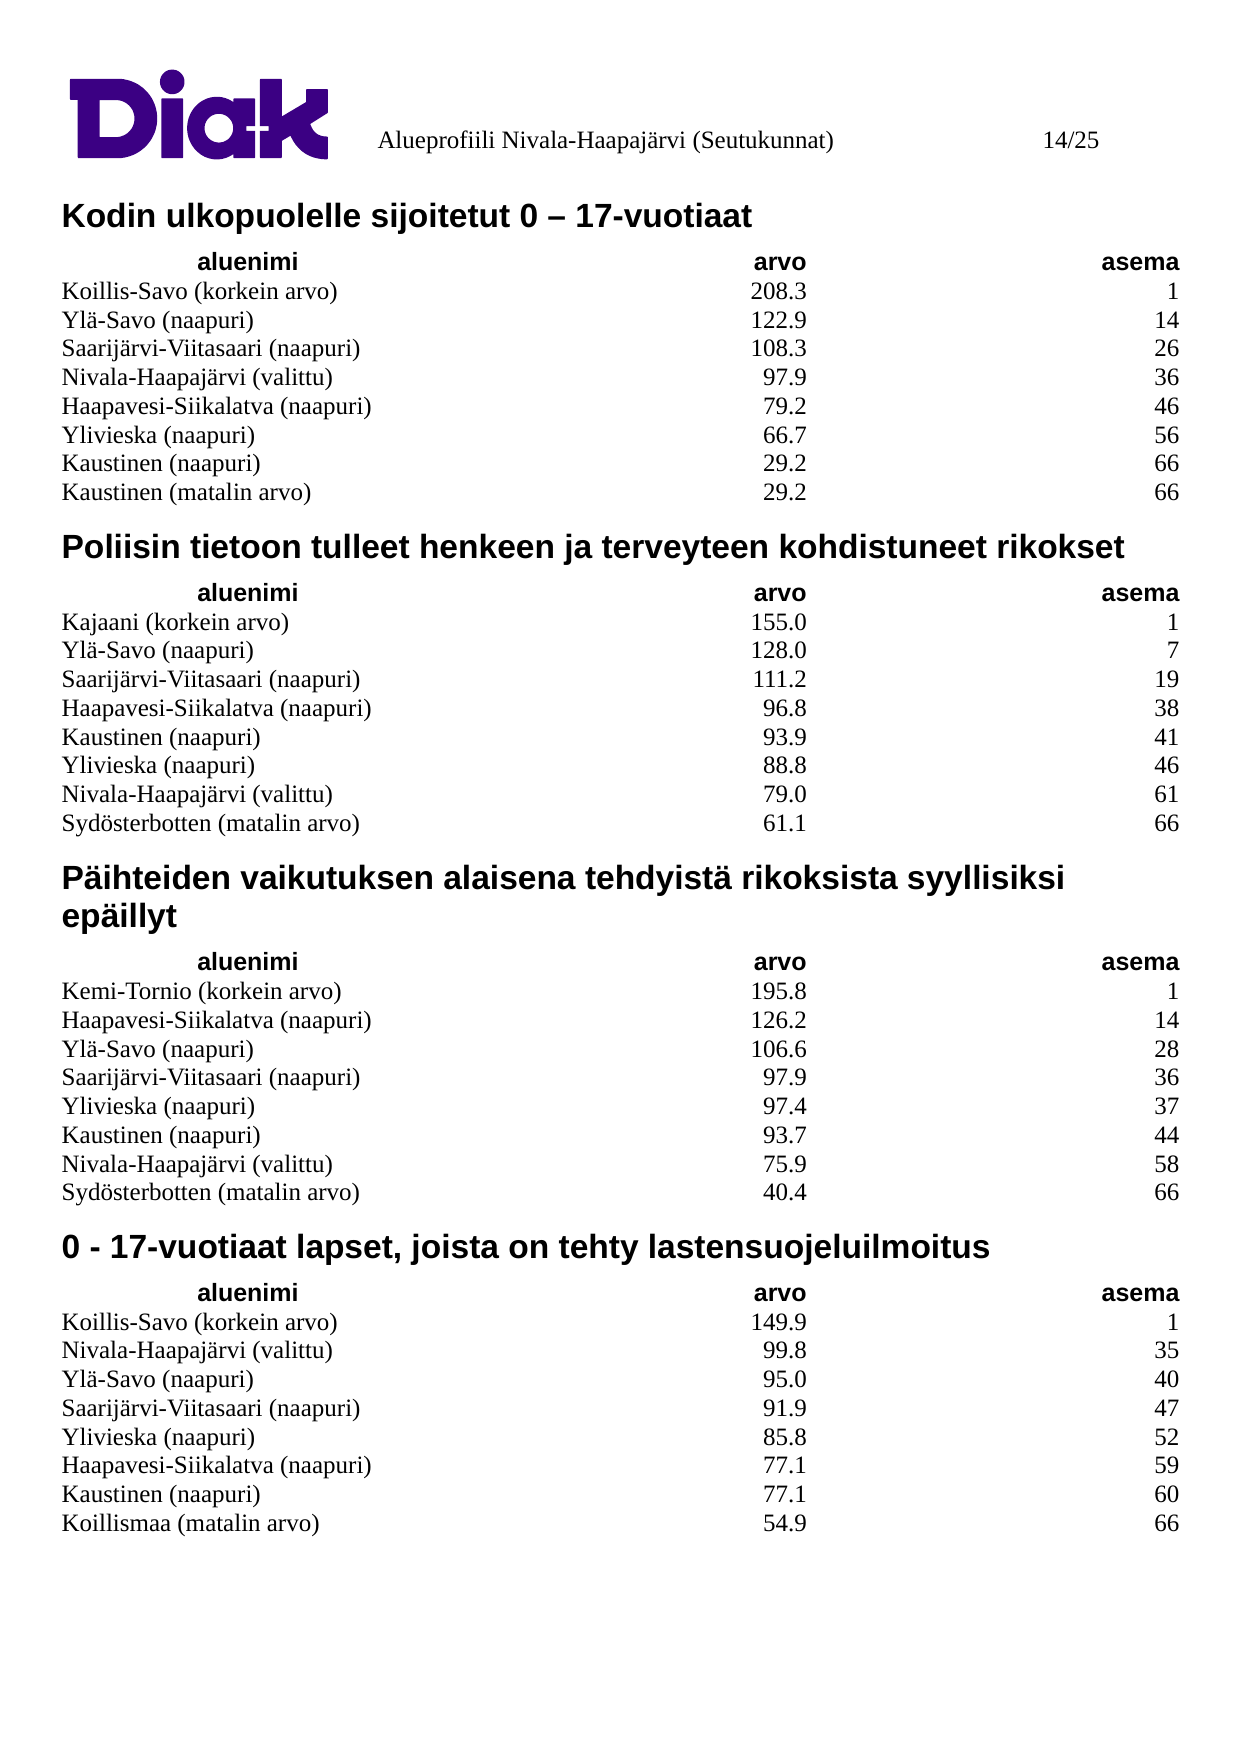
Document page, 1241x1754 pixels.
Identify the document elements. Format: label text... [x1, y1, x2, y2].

table_cell 155.0 [434, 607, 806, 636]
table_cell 47 [806, 1393, 1179, 1422]
table_cell Kaustinen (matalin arvo) [61, 477, 434, 506]
table_header asema [806, 1278, 1179, 1307]
table_cell Nivala-Haapajärvi (valittu) [61, 1336, 434, 1364]
table_cell Ylä-Savo (naapuri) [61, 1364, 434, 1393]
table_cell 97.4 [434, 1091, 806, 1120]
table_cell Ylä-Savo (naapuri) [61, 305, 434, 333]
table_cell 28 [806, 1034, 1179, 1062]
table_cell 93.9 [434, 722, 806, 751]
table_cell 19 [806, 664, 1179, 693]
table_cell 66 [806, 808, 1179, 837]
table_cell 66 [806, 477, 1179, 506]
table_cell 54.9 [434, 1508, 806, 1537]
table_cell 26 [806, 334, 1179, 362]
table_cell Kaustinen (naapuri) [61, 722, 434, 751]
subtitle Poliisin tietoon tulleet henkeen ja terveyteen kohdistuneet rikokset [61, 527, 1179, 566]
table_cell 108.3 [434, 334, 806, 362]
table_cell 111.2 [434, 664, 806, 693]
table_cell 46 [806, 391, 1179, 420]
table_cell 149.9 [434, 1307, 806, 1336]
table_cell 59 [806, 1451, 1179, 1479]
table_cell 58 [806, 1149, 1179, 1177]
table_cell 195.8 [434, 976, 806, 1005]
table_cell Kemi-Tornio (korkein arvo) [61, 976, 434, 1005]
table_cell Kaustinen (naapuri) [61, 1120, 434, 1149]
table_cell 93.7 [434, 1120, 806, 1149]
table_cell 14 [806, 305, 1179, 333]
table_cell 122.9 [434, 305, 806, 333]
table_cell Ylivieska (naapuri) [61, 1091, 434, 1120]
table_header asema [806, 578, 1179, 607]
table_cell 61.1 [434, 808, 806, 837]
table_header asema [806, 247, 1179, 276]
table_cell Koillismaa (matalin arvo) [61, 1508, 434, 1537]
table_cell 66 [806, 1178, 1179, 1206]
subtitle Päihteiden vaikutuksen alaisena tehdyistä rikoksista syyllisiksi epäillyt [61, 858, 1179, 935]
table_cell 128.0 [434, 636, 806, 664]
table_header aluenimi [61, 1278, 434, 1307]
table_header arvo [434, 578, 806, 607]
table_cell 79.0 [434, 779, 806, 808]
table_cell 40 [806, 1364, 1179, 1393]
table_cell 85.8 [434, 1422, 806, 1451]
table_cell Ylivieska (naapuri) [61, 751, 434, 779]
table_cell 44 [806, 1120, 1179, 1149]
table_cell 1 [806, 976, 1179, 1005]
table_cell Kajaani (korkein arvo) [61, 607, 434, 636]
table_cell 60 [806, 1479, 1179, 1508]
table_cell Saarijärvi-Viitasaari (naapuri) [61, 1063, 434, 1091]
table_cell 91.9 [434, 1393, 806, 1422]
table_cell 1 [806, 1307, 1179, 1336]
table_cell Ylivieska (naapuri) [61, 420, 434, 448]
table_cell Ylä-Savo (naapuri) [61, 636, 434, 664]
table_cell 77.1 [434, 1451, 806, 1479]
table_header arvo [434, 247, 806, 276]
table_cell Haapavesi-Siikalatva (naapuri) [61, 693, 434, 722]
table_cell Sydösterbotten (matalin arvo) [61, 808, 434, 837]
table_cell 75.9 [434, 1149, 806, 1177]
table_cell Ylivieska (naapuri) [61, 1422, 434, 1451]
subtitle Kodin ulkopuolelle sijoitetut 0 – 17-vuotiaat [61, 196, 1179, 235]
table_cell 96.8 [434, 693, 806, 722]
table_cell 35 [806, 1336, 1179, 1364]
table_header asema [806, 948, 1179, 976]
table_cell 7 [806, 636, 1179, 664]
table_cell 66.7 [434, 420, 806, 448]
table_cell 29.2 [434, 477, 806, 506]
table_cell 46 [806, 751, 1179, 779]
table_cell 29.2 [434, 449, 806, 477]
table_cell 99.8 [434, 1336, 806, 1364]
table_cell Kaustinen (naapuri) [61, 449, 434, 477]
table_cell 97.9 [434, 1063, 806, 1091]
table_cell 1 [806, 607, 1179, 636]
table_cell Haapavesi-Siikalatva (naapuri) [61, 1451, 434, 1479]
table_cell Nivala-Haapajärvi (valittu) [61, 1149, 434, 1177]
table_cell Saarijärvi-Viitasaari (naapuri) [61, 1393, 434, 1422]
table_cell 79.2 [434, 391, 806, 420]
subtitle 0 - 17-vuotiaat lapset, joista on tehty lastensuojeluilmoitus [61, 1227, 1179, 1266]
table_cell 36 [806, 1063, 1179, 1091]
table_cell 208.3 [434, 276, 806, 305]
table_cell 88.8 [434, 751, 806, 779]
table_header aluenimi [61, 578, 434, 607]
table_cell Saarijärvi-Viitasaari (naapuri) [61, 334, 434, 362]
table_cell 95.0 [434, 1364, 806, 1393]
table_cell 52 [806, 1422, 1179, 1451]
table_cell Koillis-Savo (korkein arvo) [61, 276, 434, 305]
table_cell Nivala-Haapajärvi (valittu) [61, 362, 434, 391]
table_cell Haapavesi-Siikalatva (naapuri) [61, 391, 434, 420]
table_cell 66 [806, 449, 1179, 477]
table_cell 14 [806, 1005, 1179, 1034]
table_header aluenimi [61, 948, 434, 976]
table_cell 97.9 [434, 362, 806, 391]
table_cell 37 [806, 1091, 1179, 1120]
table_cell Koillis-Savo (korkein arvo) [61, 1307, 434, 1336]
table_header arvo [434, 1278, 806, 1307]
table_cell 77.1 [434, 1479, 806, 1508]
table_cell 66 [806, 1508, 1179, 1537]
table_cell 36 [806, 362, 1179, 391]
table_cell 126.2 [434, 1005, 806, 1034]
table_cell 38 [806, 693, 1179, 722]
table_cell 61 [806, 779, 1179, 808]
table_cell Saarijärvi-Viitasaari (naapuri) [61, 664, 434, 693]
table_cell 40.4 [434, 1178, 806, 1206]
table_cell 41 [806, 722, 1179, 751]
table_cell 106.6 [434, 1034, 806, 1062]
table_cell Kaustinen (naapuri) [61, 1479, 434, 1508]
table_cell Ylä-Savo (naapuri) [61, 1034, 434, 1062]
table_cell 1 [806, 276, 1179, 305]
table_cell Haapavesi-Siikalatva (naapuri) [61, 1005, 434, 1034]
table_cell Nivala-Haapajärvi (valittu) [61, 779, 434, 808]
table_cell 56 [806, 420, 1179, 448]
table_header arvo [434, 948, 806, 976]
table_header aluenimi [61, 247, 434, 276]
table_cell Sydösterbotten (matalin arvo) [61, 1178, 434, 1206]
